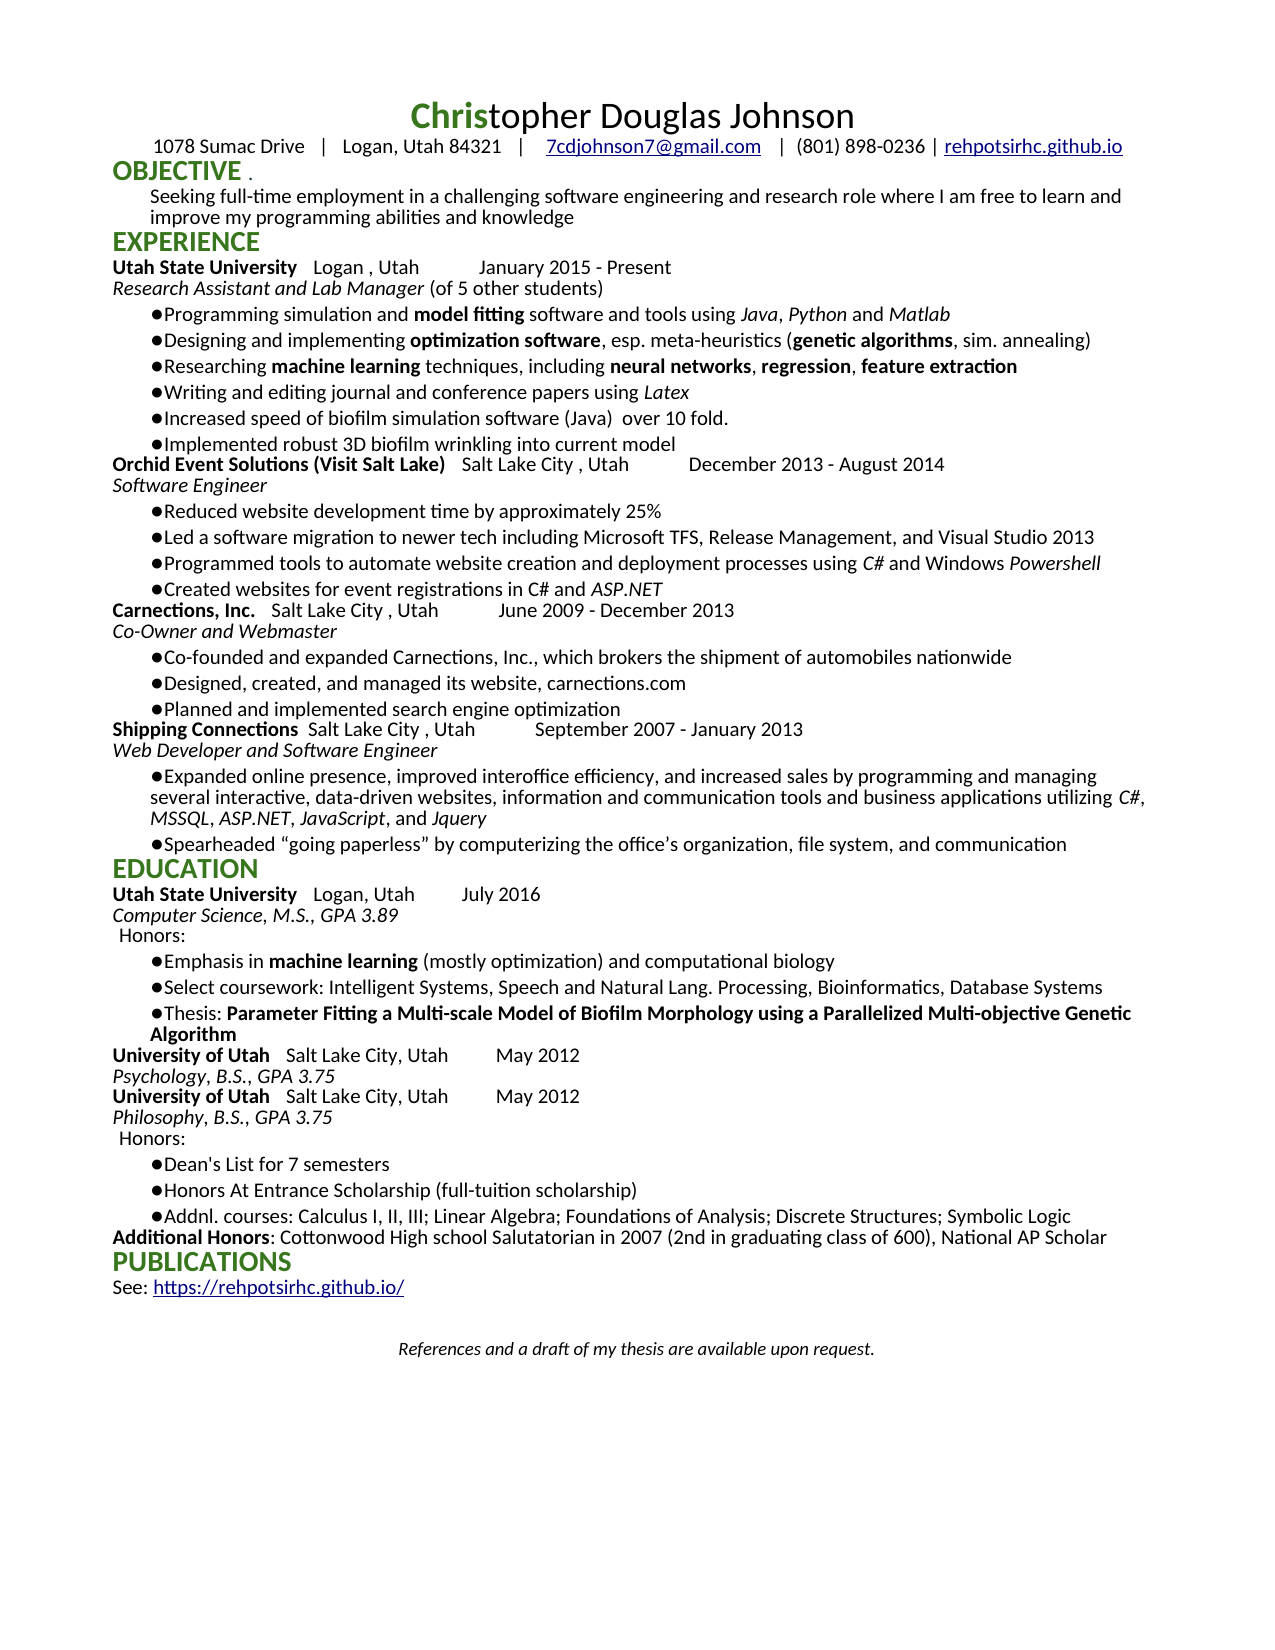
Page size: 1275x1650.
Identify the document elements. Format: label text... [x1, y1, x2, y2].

text Honors: [112, 927, 1162, 948]
list Spearheaded “going paperless” by computerizing the office’s organization, file system, and communication [112, 830, 1162, 856]
text Co-Owner and Webmaster [112, 622, 1162, 643]
text Web Developer and Software Engineer [112, 742, 1162, 763]
text Software Engineer [112, 477, 1162, 498]
list Writing and editing journal and conference papers using Latex [112, 378, 1162, 404]
text Philosophy, B.S., GPA 3.75 [112, 1109, 1162, 1130]
list Created websites for event registrations in C# and ASP.NET [112, 576, 1162, 602]
text EXPERIENCE [112, 230, 1162, 259]
text Psychology, B.S., GPA 3.75 [112, 1067, 1162, 1088]
list Increased speed of biofilm simulation software (Java) over 10 fold. [112, 404, 1162, 430]
list Emphasis in machine learning (mostly optimization) and computational biology [112, 948, 1162, 974]
text Utah State University Logan, Utah July 2016 [112, 886, 1162, 906]
text Utah State University Logan , Utah January 2015 - Present [112, 259, 1162, 280]
list Select coursework: Intelligent Systems, Speech and Natural Lang. Processing, Bioinformatics, Database Systems [112, 974, 1162, 1000]
text OBJECTIVE . .... [112, 159, 1162, 188]
list Addnl. courses: Calculus I, II, III; Linear Algebra; Foundations of Analysis; Discrete Structures; Symbolic Logic [112, 1203, 1162, 1229]
text Seeking full-time employment in a challenging software engineering and research role where I am free to learn and improve my programming abilities and knowledge [150, 188, 1162, 230]
text EDUCATION [112, 856, 1162, 886]
text Christopher Douglas Johnson [84, 101, 1181, 138]
text Carnections, Inc. Salt Lake City , Utah June 2009 - December 2013 [112, 602, 1162, 622]
list Expanded online presence, improved interoffice efficiency, and increased sales by programming and managing several interactive, data-driven websites, information and communication tools and business applications utilizing C#, MSSQL, ASP.NET, JavaScript, and Jquery [112, 763, 1162, 830]
list Designed, created, and managed its website, carnections.com [112, 669, 1162, 695]
text References and a draft of my thesis are available upon request. [112, 1341, 1162, 1360]
list Researching machine learning techniques, including neural networks, regression, feature extraction [112, 352, 1162, 378]
list Implemented robust 3D biofilm wrinkling into current model [112, 430, 1162, 456]
text Computer Science, M.S., GPA 3.89 [112, 906, 1162, 927]
text Research Assistant and Lab Manager (of 5 other students) [112, 280, 1162, 301]
text See: https://rehpotsirhc.github.io/ [112, 1279, 1162, 1299]
text Orchid Event Solutions (Visit Salt Lake) Salt Lake City , Utah December 2013 - August 2014 [112, 456, 1162, 477]
text 1078 Sumac Drive | Logan, Utah 84321 | 7cdjohnson7@gmail.com | (801) 898-0236 | rehpotsirhc.github.io [112, 138, 1162, 159]
list Dean's List for 7 semesters [112, 1151, 1162, 1177]
list Led a software migration to newer tech including Microsoft TFS, Release Management, and Visual Studio 2013 [112, 524, 1162, 550]
list Programming simulation and model fitting software and tools using Java, Python and Matlab [112, 301, 1162, 327]
text PUBLICATIONS [112, 1249, 1162, 1279]
list Thesis: Parameter Fitting a Multi-scale Model of Biofilm Morphology using a Parallelized Multi-objective Genetic Algorithm [112, 1000, 1162, 1047]
list Designing and implementing optimization software, esp. meta-heuristics (genetic algorithms, sim. annealing) [112, 327, 1162, 352]
list Co-founded and expanded Carnections, Inc., which brokers the shipment of automobiles nationwide [112, 643, 1162, 669]
text Shipping Connections Salt Lake City , Utah September 2007 - January 2013 [112, 721, 1162, 742]
text Honors: [112, 1130, 1162, 1151]
list Planned and implemented search engine optimization [112, 695, 1162, 721]
text University of Utah Salt Lake City, Utah May 2012 [112, 1047, 1162, 1067]
text Additional Honors: Cottonwood High school Salutatorian in 2007 (2nd in graduating class of 600), National AP Scholar [112, 1229, 1162, 1249]
list Honors At Entrance Scholarship (full-tuition scholarship) [112, 1177, 1162, 1203]
text University of Utah Salt Lake City, Utah May 2012 [112, 1088, 1162, 1109]
list Programmed tools to automate website creation and deployment processes using C# and Windows Powershell [112, 550, 1162, 576]
list Reduced website development time by approximately 25% [112, 498, 1162, 524]
